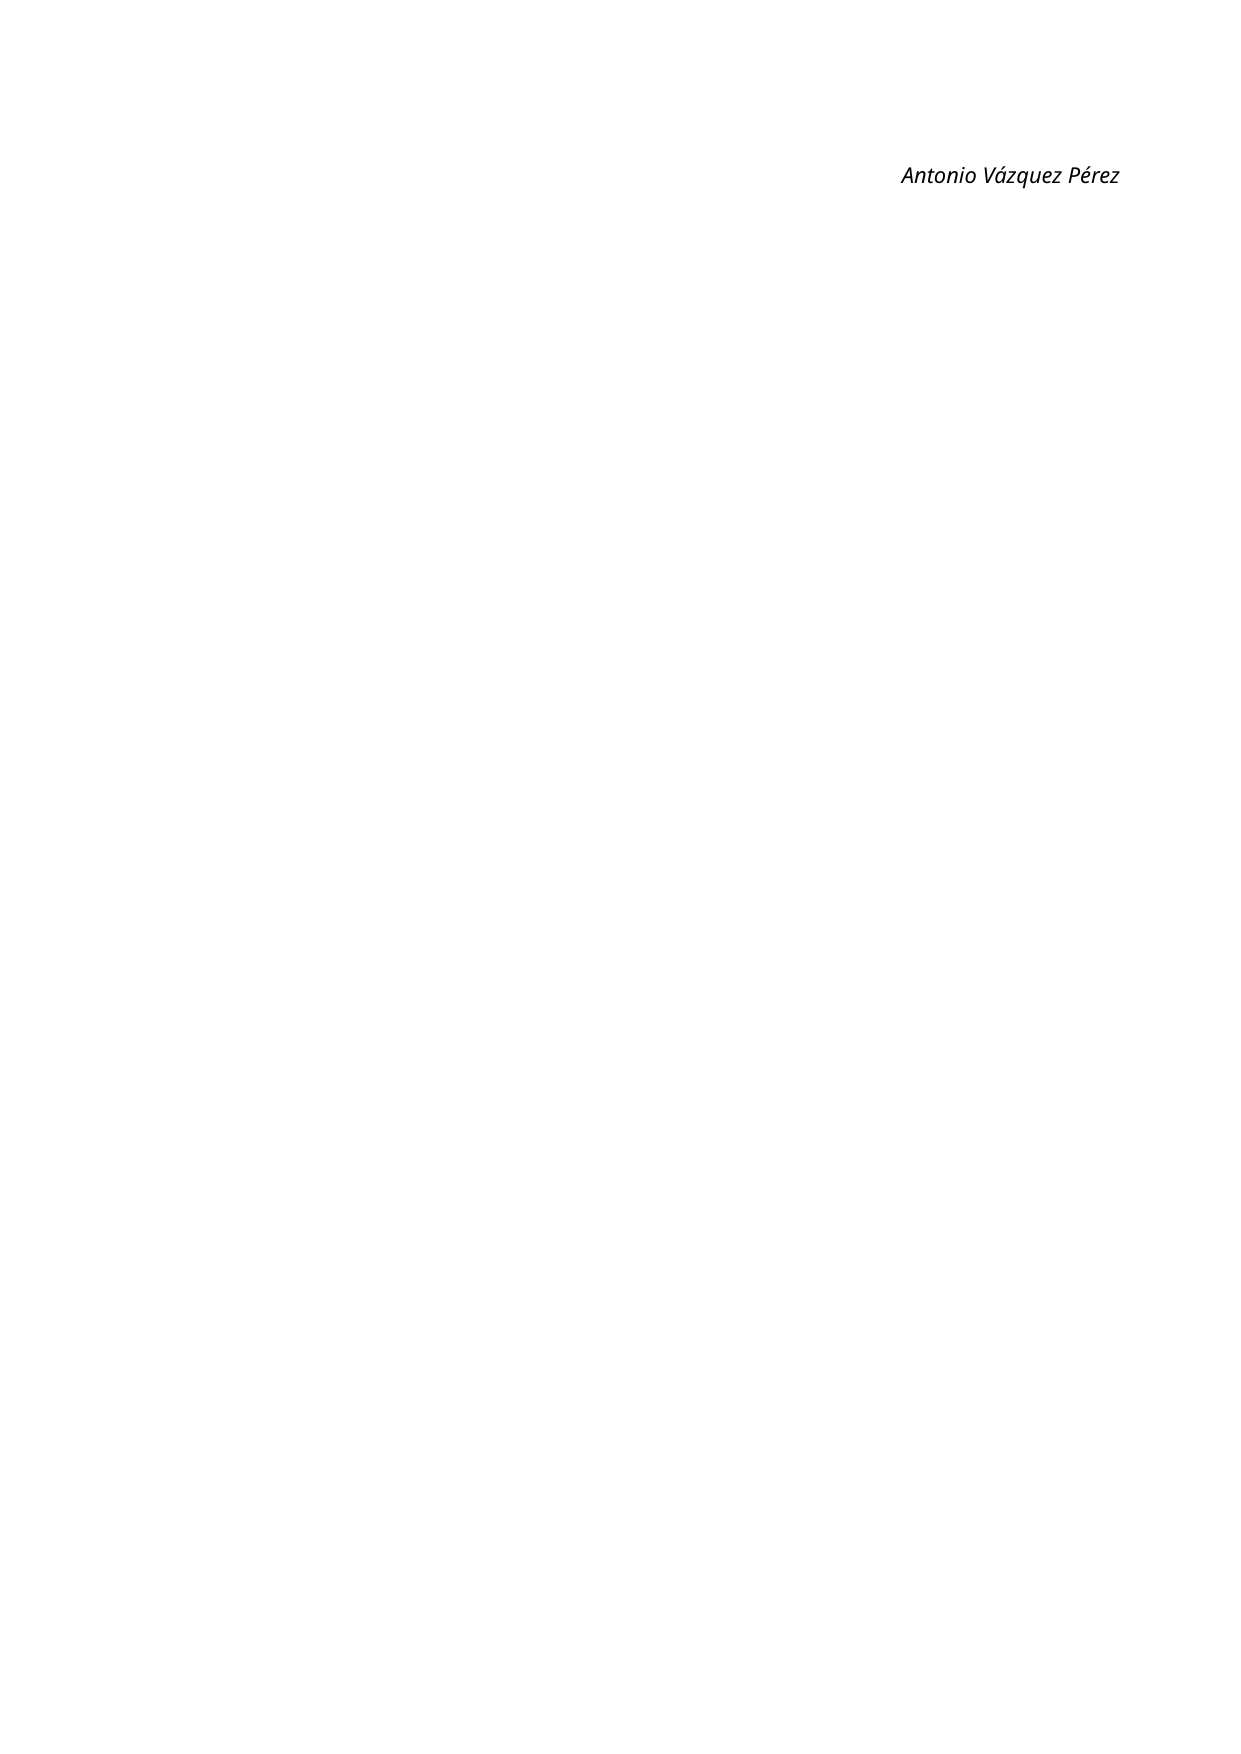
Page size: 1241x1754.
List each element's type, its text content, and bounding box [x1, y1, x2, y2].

text Antonio Vázquez Pérez [118, 160, 1122, 190]
